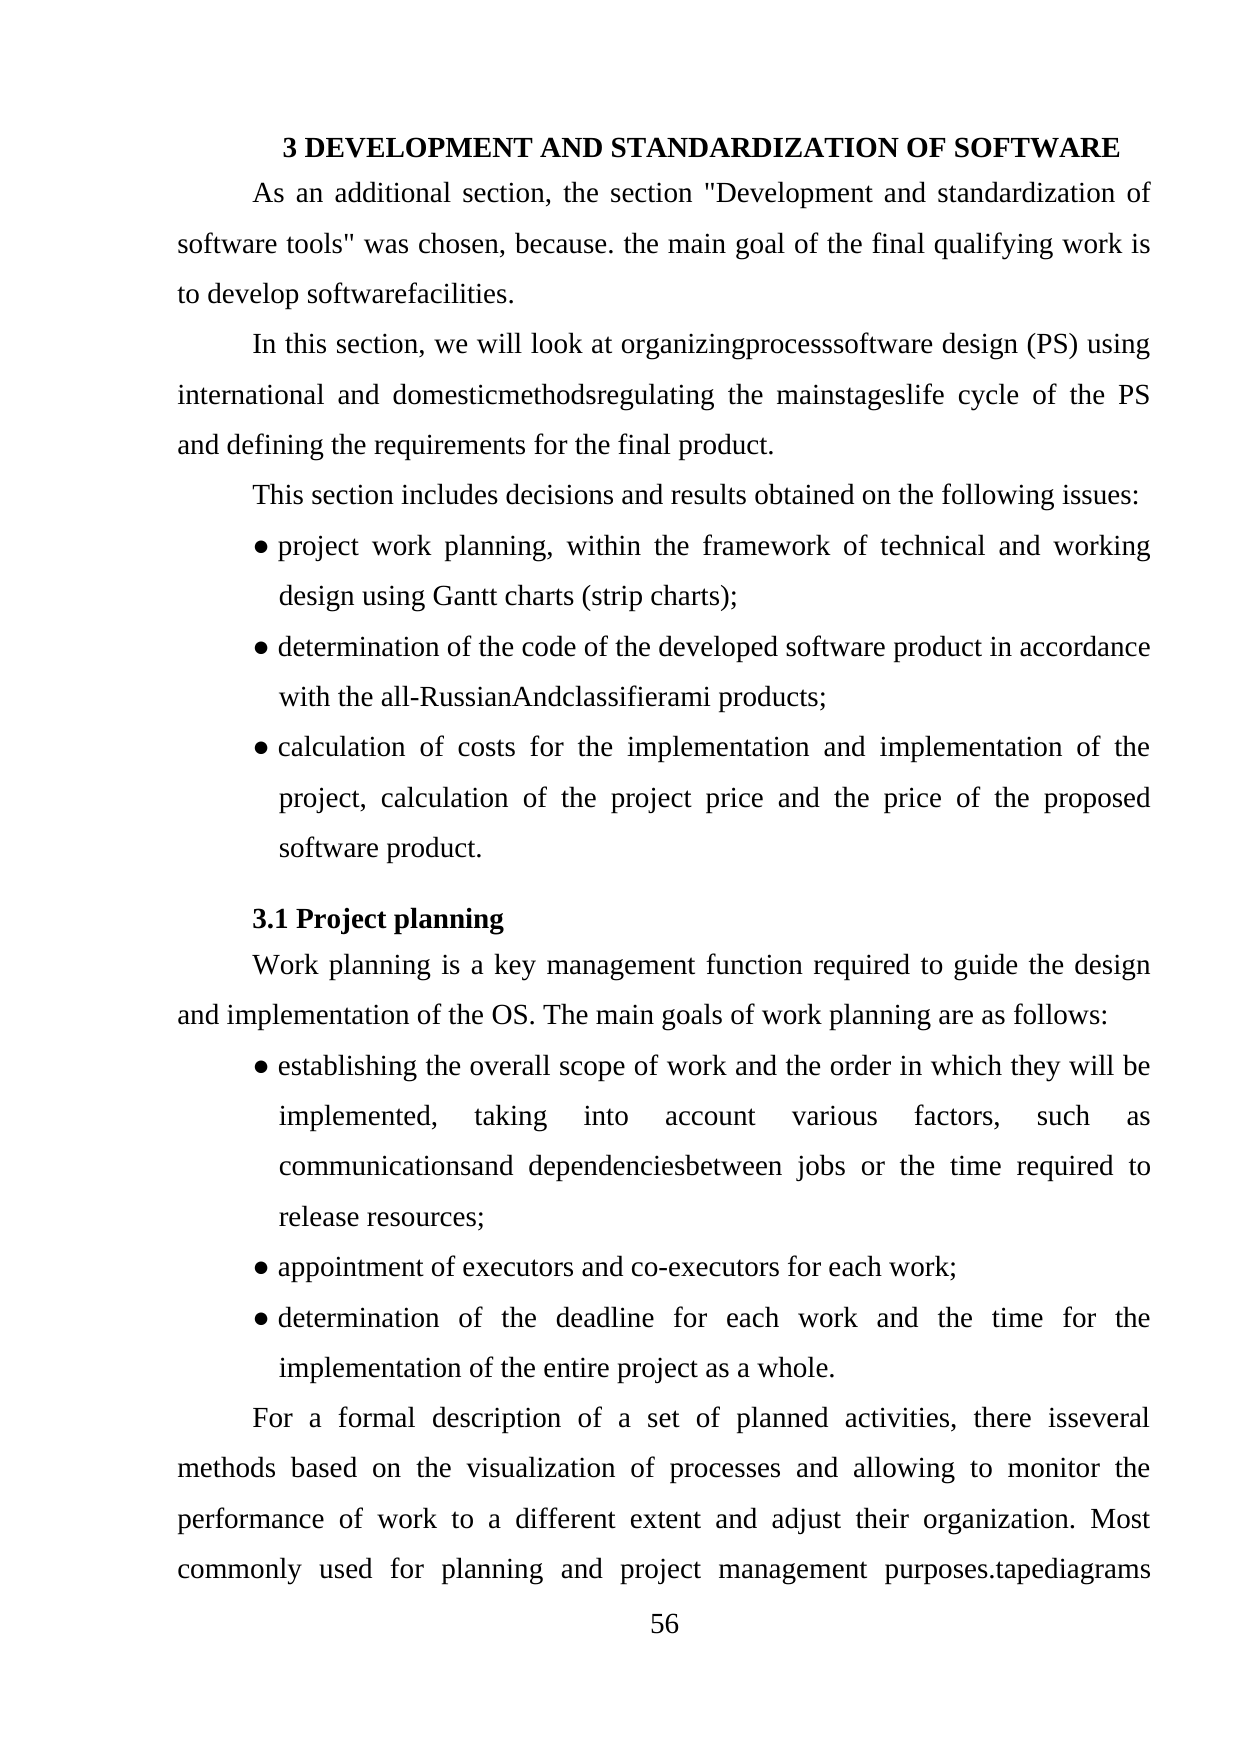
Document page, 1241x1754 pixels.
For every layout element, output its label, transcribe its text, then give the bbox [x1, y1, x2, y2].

text Work planning is a key management function required to guide the design and implementation of the OS. The main goals of work planning are as follows: [177, 947, 1152, 1031]
list appointment of executors and co-executors for each work; [252, 1249, 1152, 1283]
text For a formal description of a set of planned activities, there isseveral methods based on the visualization of processes and allowing to monitor the performance of work to a different extent and adjust their organization. Most commonly used for planning and project management purposes.tapediagrams [177, 1400, 1152, 1585]
list calculation of costs for the implementation and implementation of the project, calculation of the project price and the price of the proposed software product. [252, 729, 1152, 863]
list determination of the code of the developed software product in accordance with the all-RussianAndclassifierami products; [252, 628, 1152, 712]
list project work planning, within the framework of technical and working design using Gantt charts (strip charts); [252, 528, 1152, 612]
list establishing the overall scope of work and the order in which they will be implemented, taking into account various factors, such as communicationsand dependenciesbetween jobs or the time required to release resources; [252, 1048, 1152, 1232]
list determination of the deadline for each work and the time for the implementation of the entire project as a whole. [252, 1299, 1152, 1383]
text This section includes decisions and results obtained on the following issues: [177, 477, 1152, 511]
text In this section, we will look at organizingprocesssoftware design (PS) using international and domesticmethodsregulating the mainstageslife cycle of the PS and defining the requirements for the final product. [177, 327, 1152, 461]
text As an additional section, the section "Development and standardization of software tools" was chosen, because. the main goal of the final qualifying work is to develop softwarefacilities. [177, 176, 1152, 310]
subtitle DEVELOPMENT AND STANDARDIZATION OF SOFTWARE [177, 130, 1152, 164]
subtitle Project planning [177, 901, 1152, 935]
